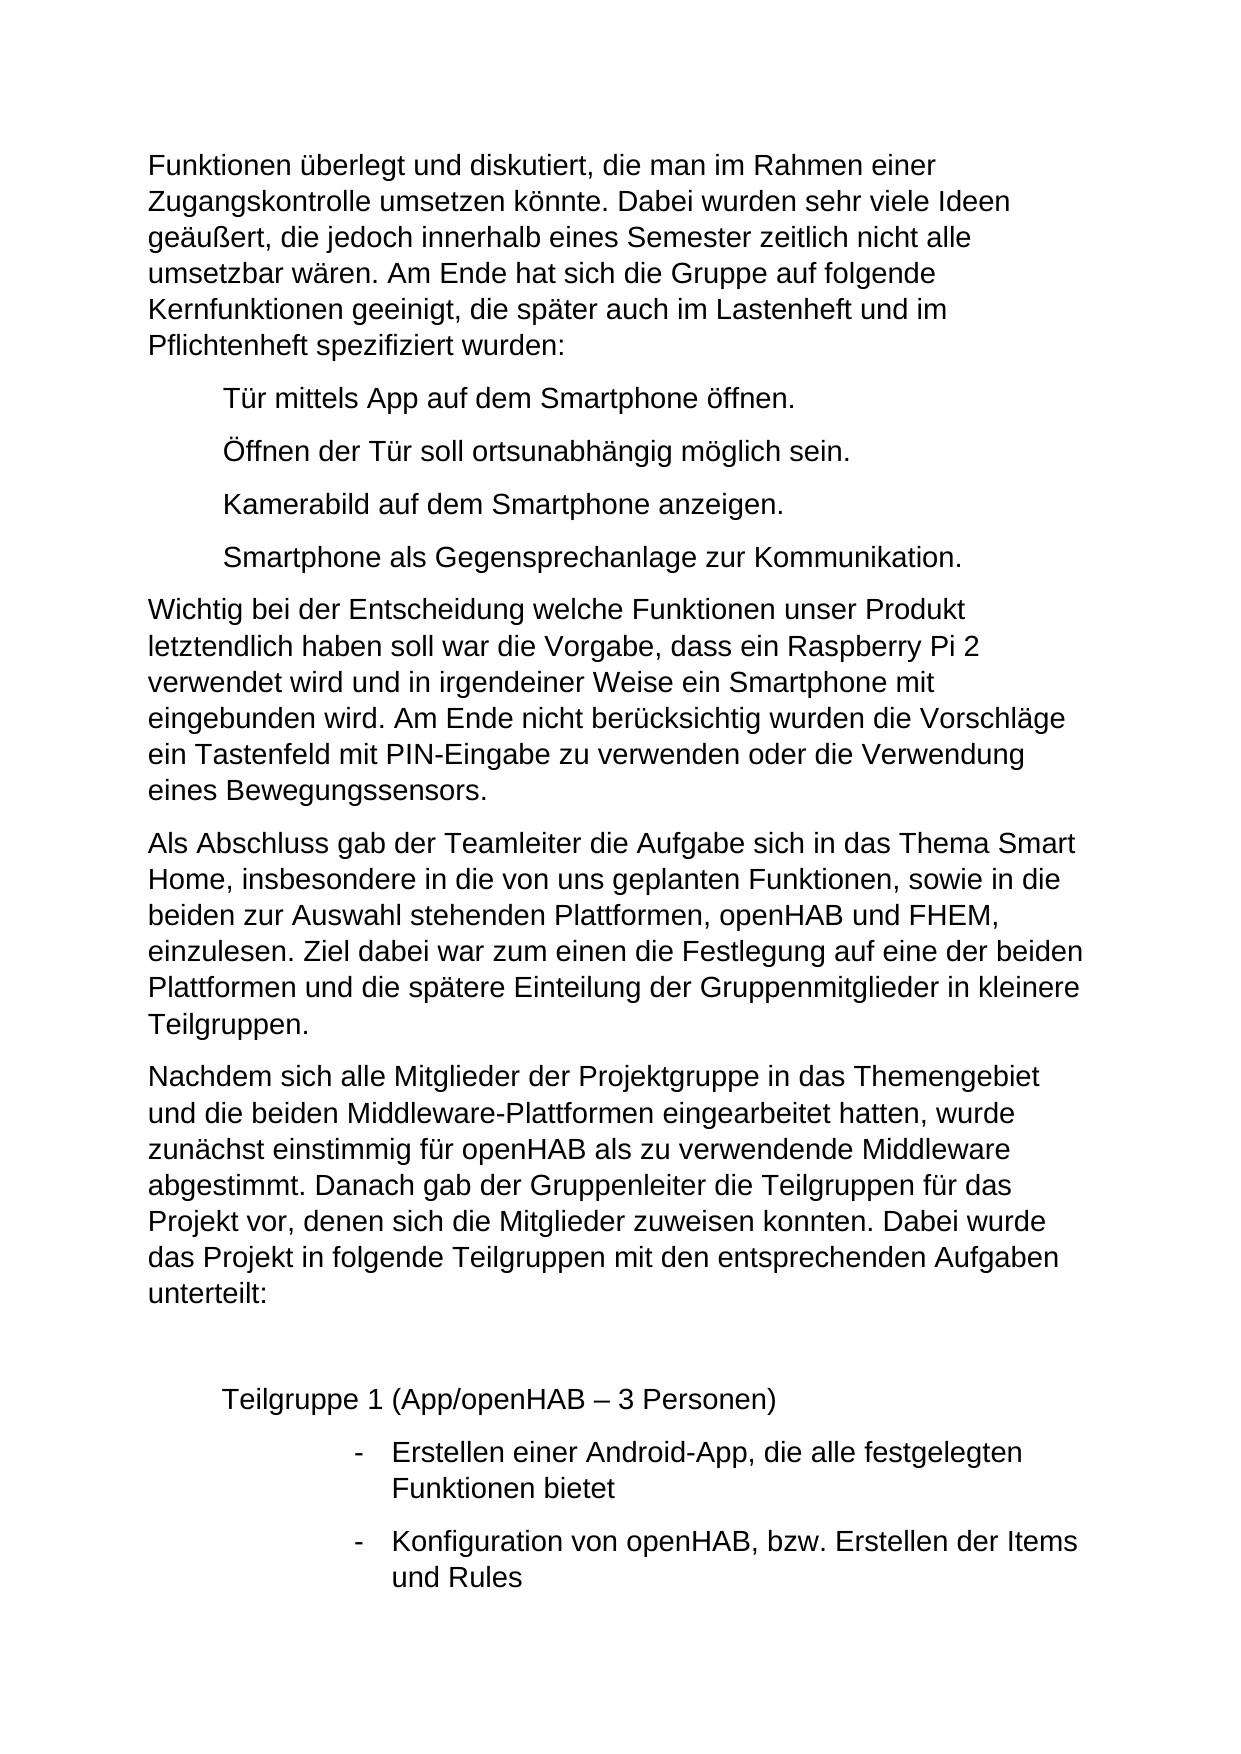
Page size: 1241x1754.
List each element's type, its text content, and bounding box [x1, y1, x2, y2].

text Funktionen überlegt und diskutiert, die man im Rahmen einer Zugangskontrolle umsetzen könnte. Dabei wurden sehr viele Ideen geäußert, die jedoch innerhalb eines Semester zeitlich nicht alle umsetzbar wären. Am Ende hat sich die Gruppe auf folgende Kernfunktionen geeinigt, die später auch im Lastenheft und im Pflichtenheft spezifiziert wurden: [148, 148, 1093, 362]
text Teilgruppe 1 (App/openHAB – 3 Personen) [148, 1382, 1093, 1416]
text Kamerabild auf dem Smartphone anzeigen. [223, 487, 1093, 520]
text Tür mittels App auf dem Smartphone öffnen. [223, 381, 1093, 415]
text Nachdem sich alle Mitglieder der Projektgruppe in das Themengebiet und die beiden Middleware-Plattformen eingearbeitet hatten, wurde zunächst einstimmig für openHAB als zu verwendende Middleware abgestimmt. Danach gab der Gruppenleiter die Teilgruppen für das Projekt vor, denen sich die Mitglieder zuweisen konnten. Dabei wurde das Projekt in folgende Teilgruppen mit den entsprechenden Aufgaben unterteilt: [148, 1059, 1093, 1310]
text Als Abschluss gab der Teamleiter die Aufgabe sich in das Thema Smart Home, insbesondere in die von uns geplanten Funktionen, sowie in die beiden zur Auswahl stehenden Plattformen, openHAB und FHEM, einzulesen. Ziel dabei war zum einen die Festlegung auf eine der beiden Plattformen und die spätere Einteilung der Gruppenmitglieder in kleinere Teilgruppen. [148, 826, 1093, 1040]
list Konfiguration von openHAB, bzw. Erstellen der Items und Rules [354, 1524, 1093, 1593]
list Erstellen einer Android-App, die alle festgelegten Funktionen bietet [354, 1435, 1093, 1504]
text Öffnen der Tür soll ortsunabhängig möglich sein. [223, 434, 1093, 467]
text Smartphone als Gegensprechanlage zur Kommunikation. [223, 539, 1093, 573]
text Wichtig bei der Entscheidung welche Funktionen unser Produkt letztendlich haben soll war die Vorgabe, dass ein Raspberry Pi 2 verwendet wird und in irgendeiner Weise ein Smartphone mit eingebunden wird. Am Ende nicht berücksichtig wurden die Vorschläge ein Tastenfeld mit PIN-Eingabe zu verwenden oder die Verwendung eines Bewegungssensors. [148, 592, 1093, 807]
